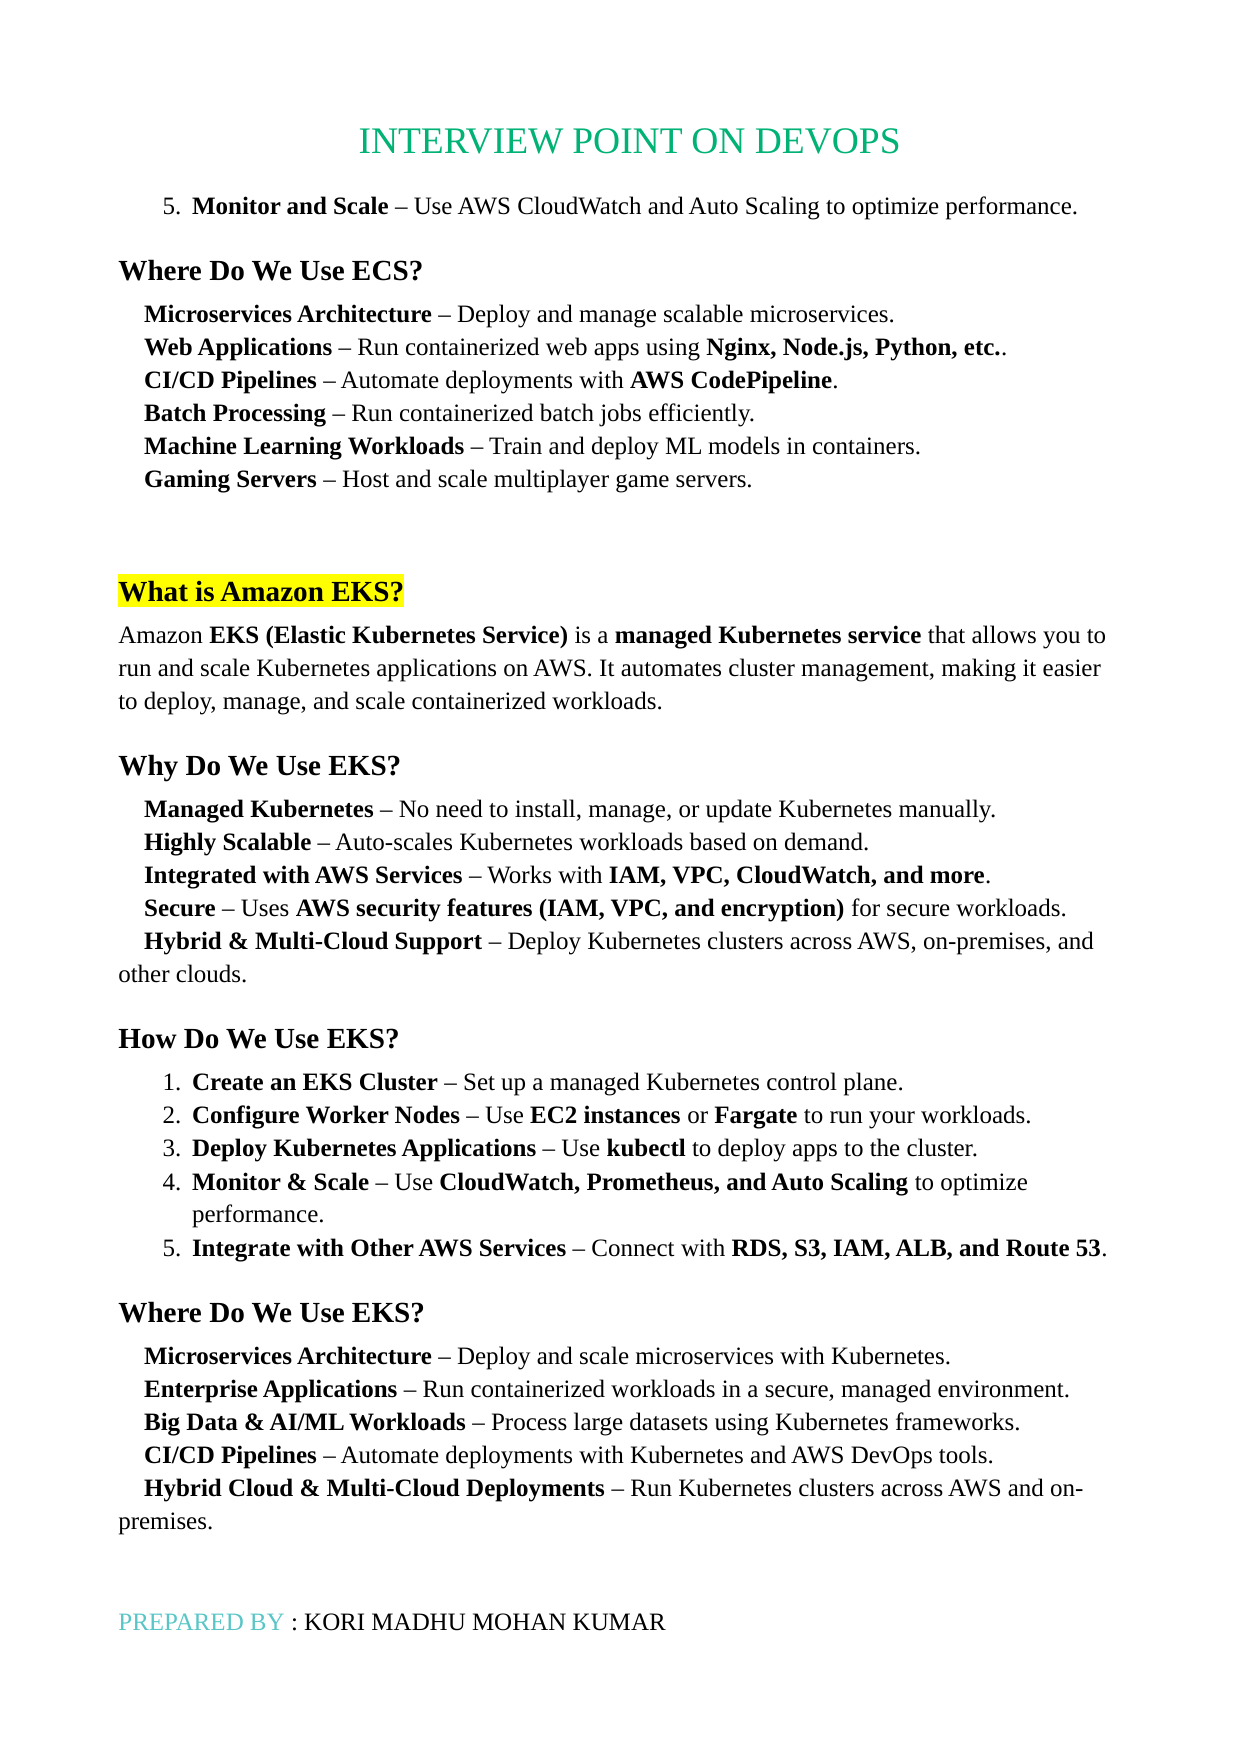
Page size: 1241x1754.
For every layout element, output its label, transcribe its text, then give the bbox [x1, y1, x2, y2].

list Deploy Kubernetes Applications – Use kubectl to deploy apps to the cluster. [162, 1133, 1122, 1162]
list Create an EKS Cluster – Set up a managed Kubernetes control plane. [162, 1067, 1122, 1096]
text Amazon EKS (Elastic Kubernetes Service) is a managed Kubernetes service that allows you to run and scale Kubernetes applications on AWS. It automates cluster management, making it easier to deploy, manage, and scale containerized workloads. [118, 620, 1122, 715]
subtitle What is Amazon EKS? [118, 574, 1122, 607]
list Integrate with Other AWS Services – Connect with RDS, S3, IAM, ALB, and Route 53. [162, 1233, 1122, 1261]
list Monitor and Scale – Use AWS CloudWatch and Auto Scaling to optimize performance. [162, 191, 1122, 219]
text 🔹 Microservices Architecture – Deploy and manage scalable microservices. 🔹 Web Applications – Run containerized web apps using Nginx, Node.js, Python, etc.. 🔹 CI/CD Pipelines – Automate deployments with AWS CodePipeline. 🔹 Batch Processing – Run containerized batch jobs efficiently. 🔹 Machine Learning Workloads – Train and deploy ML models in containers. 🔹 Gaming Servers – Host and scale multiplayer game servers. [118, 299, 1122, 493]
subtitle Where Do We Use ECS? [118, 253, 1122, 286]
subtitle Where Do We Use EKS? [118, 1295, 1122, 1328]
subtitle Why Do We Use EKS? [118, 748, 1122, 782]
text 🔹 Microservices Architecture – Deploy and scale microservices with Kubernetes. 🔹 Enterprise Applications – Run containerized workloads in a secure, managed environment. 🔹 Big Data & AI/ML Workloads – Process large datasets using Kubernetes frameworks. 🔹 CI/CD Pipelines – Automate deployments with Kubernetes and AWS DevOps tools. 🔹 Hybrid Cloud & Multi-Cloud Deployments – Run Kubernetes clusters across AWS and on-premises. [118, 1341, 1122, 1535]
list Configure Worker Nodes – Use EC2 instances or Fargate to run your workloads. [162, 1101, 1122, 1129]
list Monitor & Scale – Use CloudWatch, Prometheus, and Auto Scaling to optimize performance. [162, 1167, 1122, 1228]
text ✅ Managed Kubernetes – No need to install, manage, or update Kubernetes manually. ✅ Highly Scalable – Auto-scales Kubernetes workloads based on demand. ✅ Integrated with AWS Services – Works with IAM, VPC, CloudWatch, and more. ✅ Secure – Uses AWS security features (IAM, VPC, and encryption) for secure workloads. ✅ Hybrid & Multi-Cloud Support – Deploy Kubernetes clusters across AWS, on-premises, and other clouds. [118, 794, 1122, 988]
subtitle How Do We Use EKS? [118, 1021, 1122, 1055]
